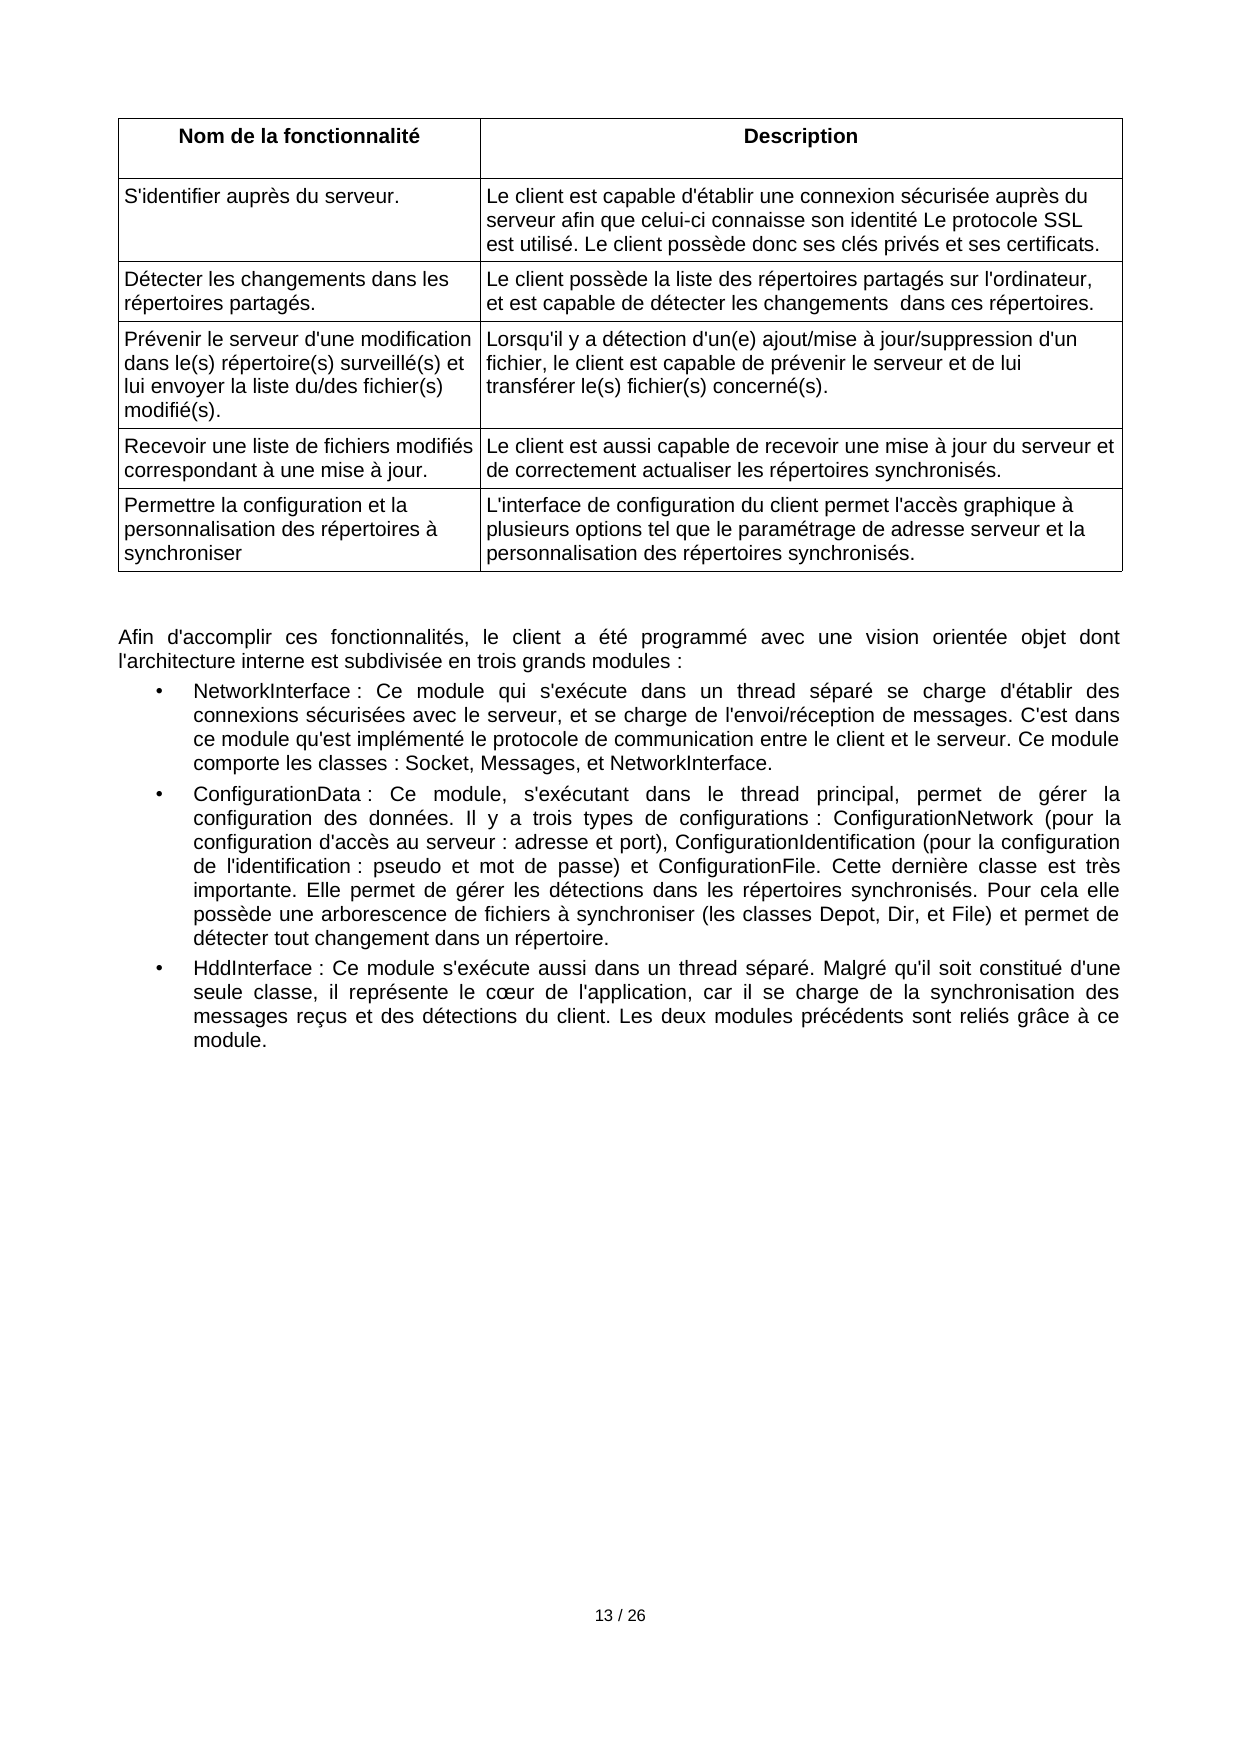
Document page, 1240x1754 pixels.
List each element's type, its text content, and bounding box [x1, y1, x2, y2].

text Afin d'accomplir ces fonctionnalités, le client a été programmé avec une vision orientée objet dont l'architecture interne est subdivisée en trois grands modules : [118, 625, 1121, 673]
list NetworkInterface : Ce module qui s'exécute dans un thread séparé se charge d'établir des connexions sécurisées avec le serveur, et se charge de l'envoi/réception de messages. C'est dans ce module qu'est implémenté le protocole de communication entre le client et le serveur. Ce module comporte les classes : Socket, Messages, et NetworkInterface. [156, 679, 1121, 775]
table_cell Le client est capable d'établir une connexion sécurisée auprès du serveur afin que celui-ci connaisse son identité Le protocole SSL est utilisé. Le client possède donc ses clés privés et ses certificats. [481, 179, 1122, 261]
table_cell Recevoir une liste de fichiers modifiés correspondant à une mise à jour. [119, 429, 480, 487]
list HddInterface : Ce module s'exécute aussi dans un thread séparé. Malgré qu'il soit constitué d'une seule classe, il représente le cœur de l'application, car il se charge de la synchronisation des messages reçus et des détections du client. Les deux modules précédents sont reliés grâce à ce module. [156, 956, 1121, 1051]
list ConfigurationData : Ce module, s'exécutant dans le thread principal, permet de gérer la configuration des données. Il y a trois types de configurations : ConfigurationNetwork (pour la configuration d'accès au serveur : adresse et port), ConfigurationIdentification (pour la configuration de l'identification : pseudo et mot de passe) et ConfigurationFile. Cette dernière classe est très importante. Elle permet de gérer les détections dans les répertoires synchronisés. Pour cela elle possède une arborescence de fichiers à synchroniser (les classes Depot, Dir, et File) et permet de détecter tout changement dans un répertoire. [156, 781, 1121, 949]
table_header Nom de la fonctionnalité [119, 119, 480, 178]
table_cell Prévenir le serveur d'une modification dans le(s) répertoire(s) surveillé(s) et lui envoyer la liste du/des fichier(s) modifié(s). [119, 322, 480, 428]
table_cell Le client possède la liste des répertoires partagés sur l'ordinateur, et est capable de détecter les changements dans ces répertoires. [481, 262, 1122, 321]
table_cell Détecter les changements dans les répertoires partagés. [119, 262, 480, 321]
table_cell Lorsqu'il y a détection d'un(e) ajout/mise à jour/suppression d'un fichier, le client est capable de prévenir le serveur et de lui transférer le(s) fichier(s) concerné(s). [481, 322, 1122, 428]
table_cell Le client est aussi capable de recevoir une mise à jour du serveur et de correctement actualiser les répertoires synchronisés. [481, 429, 1122, 487]
table_cell L'interface de configuration du client permet l'accès graphique à plusieurs options tel que le paramétrage de adresse serveur et la personnalisation des répertoires synchronisés. [481, 489, 1122, 571]
table_cell Permettre la configuration et la personnalisation des répertoires à synchroniser [119, 489, 480, 571]
table_cell S'identifier auprès du serveur. [119, 179, 480, 261]
table_header Description [481, 119, 1122, 178]
